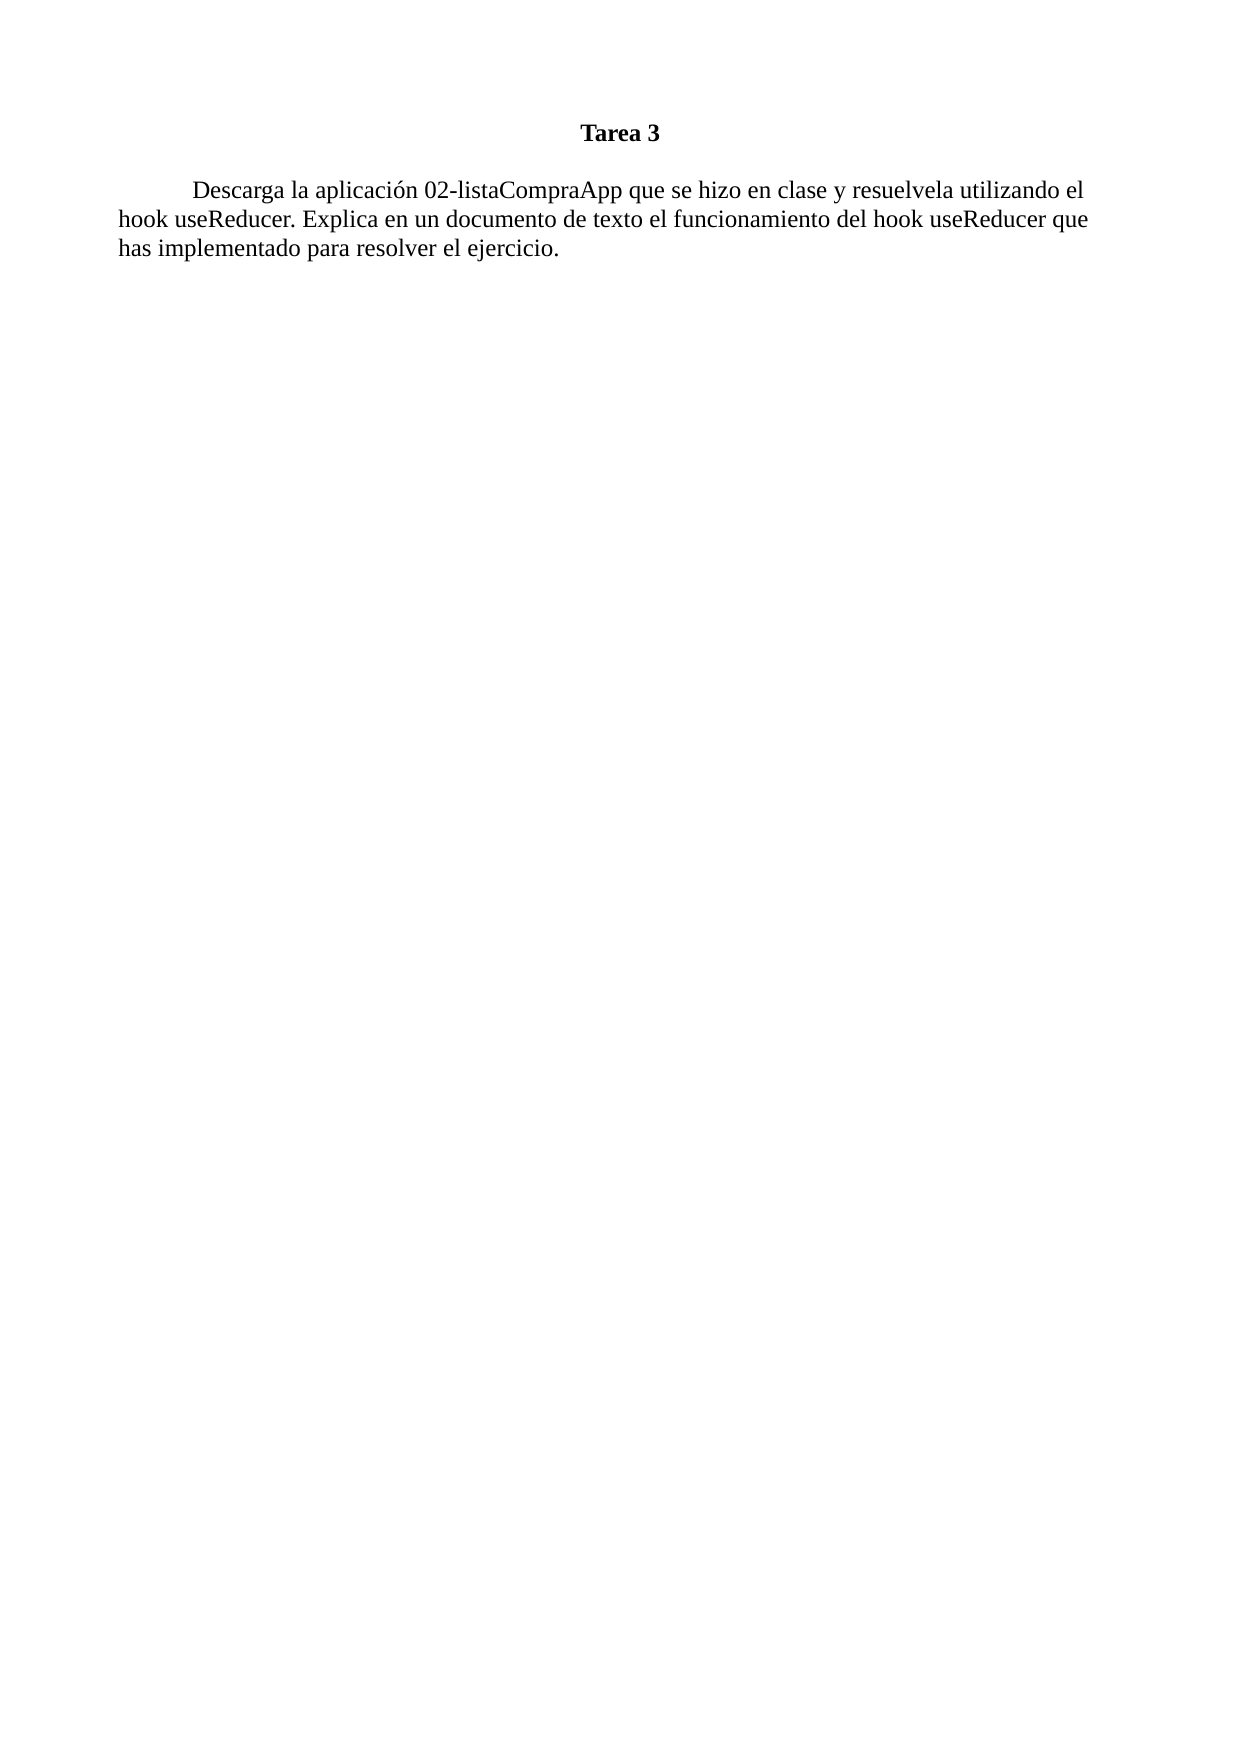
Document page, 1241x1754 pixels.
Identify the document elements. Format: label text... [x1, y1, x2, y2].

text Descarga la aplicación 02-listaCompraApp que se hizo en clase y resuelvela utilizando el hook useReducer. Explica en un documento de texto el funcionamiento del hook useReducer que has implementado para resolver el ejercicio. [118, 176, 1122, 262]
text Tarea 3 [118, 118, 1122, 147]
